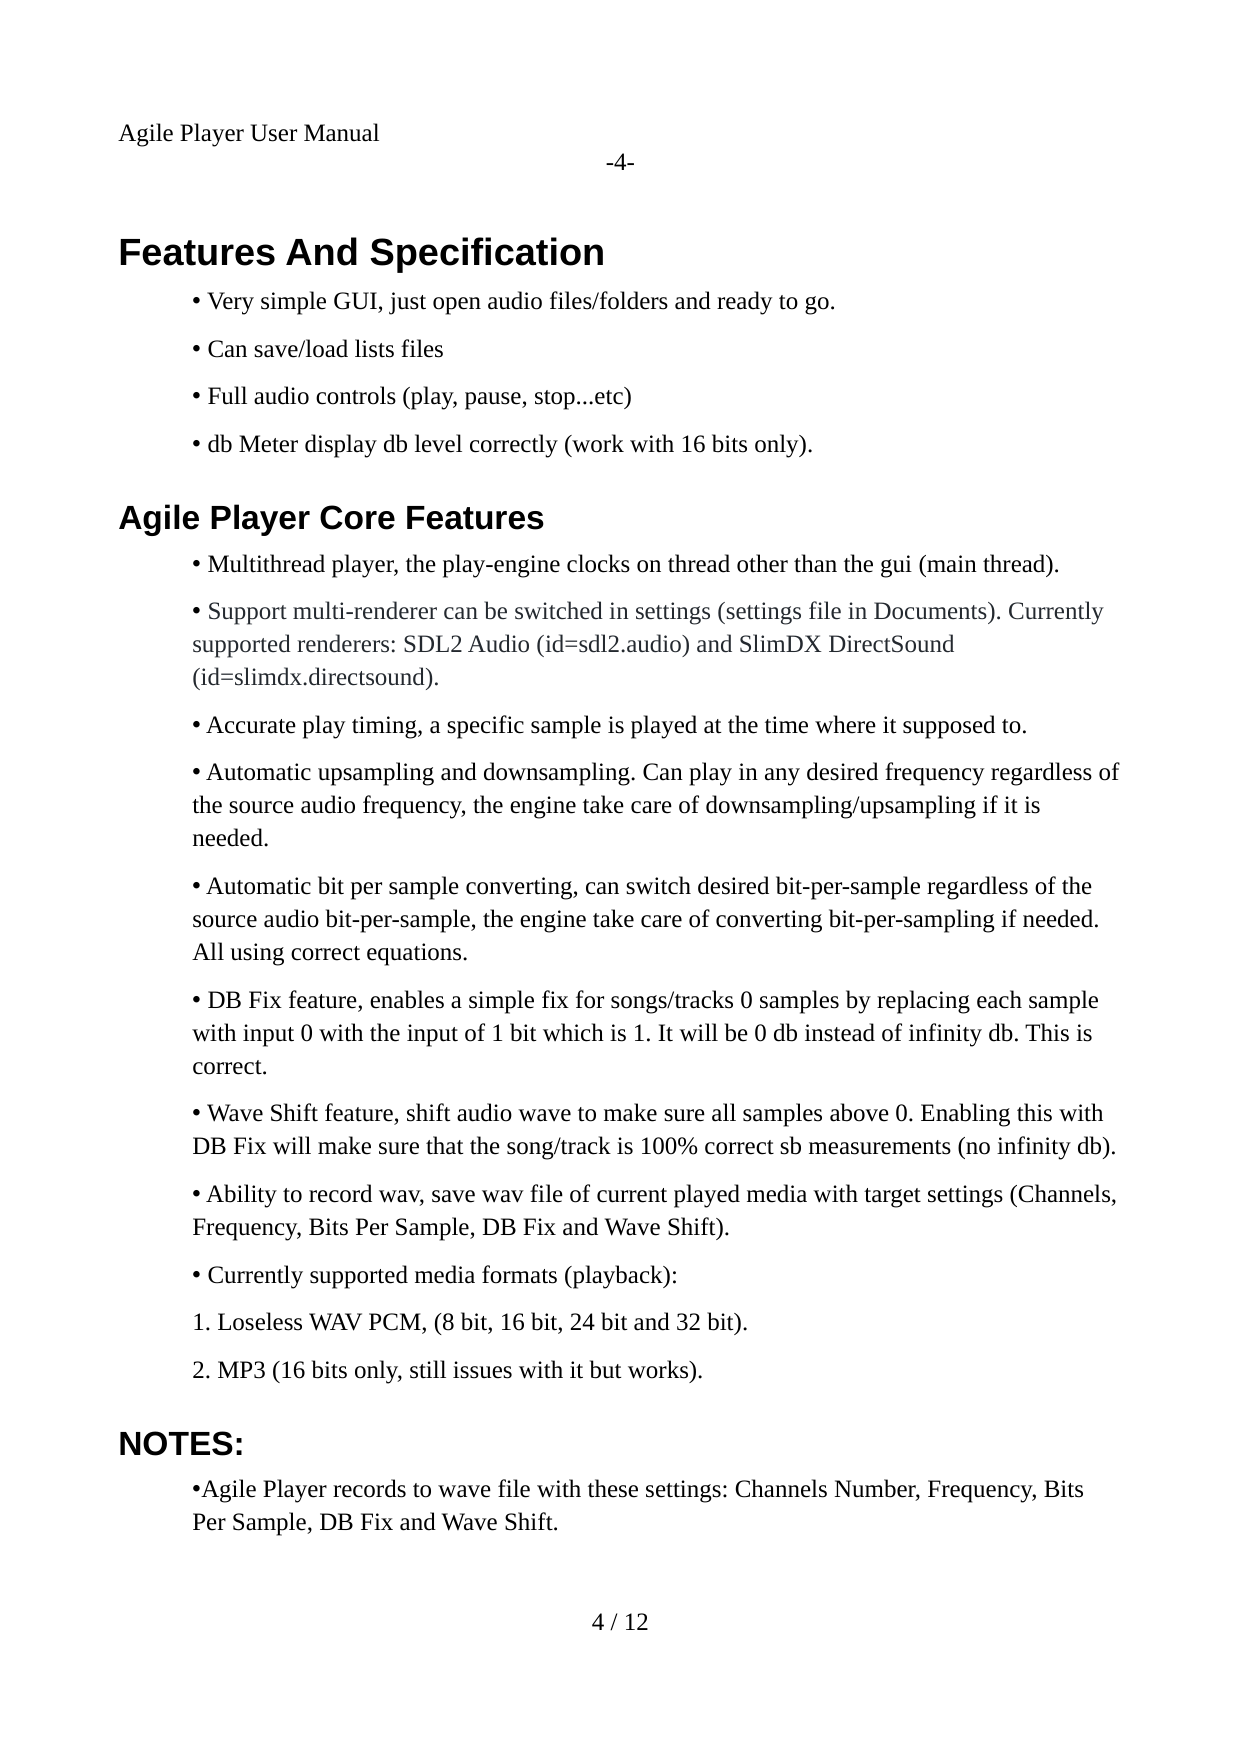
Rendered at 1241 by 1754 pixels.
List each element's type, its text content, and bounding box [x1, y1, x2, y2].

list Full audio controls (play, pause, stop...etc) [118, 381, 1122, 410]
list DB Fix feature, enables a simple fix for songs/tracks 0 samples by replacing each sample with input 0 with the input of 1 bit which is 1. It will be 0 db instead of infinity db. This is correct. [118, 985, 1122, 1079]
list Can save/load lists files [118, 334, 1122, 363]
list Wave Shift feature, shift audio wave to make sure all samples above 0. Enabling this with DB Fix will make sure that the song/track is 100% correct sb measurements (no infinity db). [118, 1098, 1122, 1160]
list Ability to record wav, save wav file of current played media with target settings (Channels, Frequency, Bits Per Sample, DB Fix and Wave Shift). [118, 1179, 1122, 1241]
list Automatic upsampling and downsampling. Can play in any desired frequency regardless of the source audio frequency, the engine take care of downsampling/upsampling if it is needed. [118, 757, 1122, 852]
list Very simple GUI, just open audio files/folders and ready to go. [118, 286, 1122, 315]
list Agile Player records to wave file with these settings: Channels Number, Frequency, Bits Per Sample, DB Fix and Wave Shift. [118, 1474, 1122, 1536]
list Accurate play timing, a specific sample is played at the time where it supposed to. [118, 710, 1122, 739]
list Support multi-renderer can be switched in settings (settings file in Documents). Currently supported renderers: SDL2 Audio (id=sdl2.audio) and SlimDX DirectSound (id=slimdx.directsound). [118, 596, 1122, 691]
subtitle NOTES: [118, 1423, 1122, 1462]
subtitle Agile Player Core Features [118, 497, 1122, 536]
list Automatic bit per sample converting, can switch desired bit-per-sample regardless of the source audio bit-per-sample, the engine take care of converting bit-per-sampling if needed. All using correct equations. [118, 871, 1122, 966]
list db Meter display db level correctly (work with 16 bits only). [118, 429, 1122, 458]
subtitle Features And Specification [118, 230, 1122, 274]
list MP3 (16 bits only, still issues with it but works). [118, 1355, 1122, 1384]
list Loseless WAV PCM, (8 bit, 16 bit, 24 bit and 32 bit). [118, 1307, 1122, 1336]
list Multithread player, the play-engine clocks on thread other than the gui (main thread). [118, 549, 1122, 577]
list Currently supported media formats (playback): [118, 1260, 1122, 1288]
